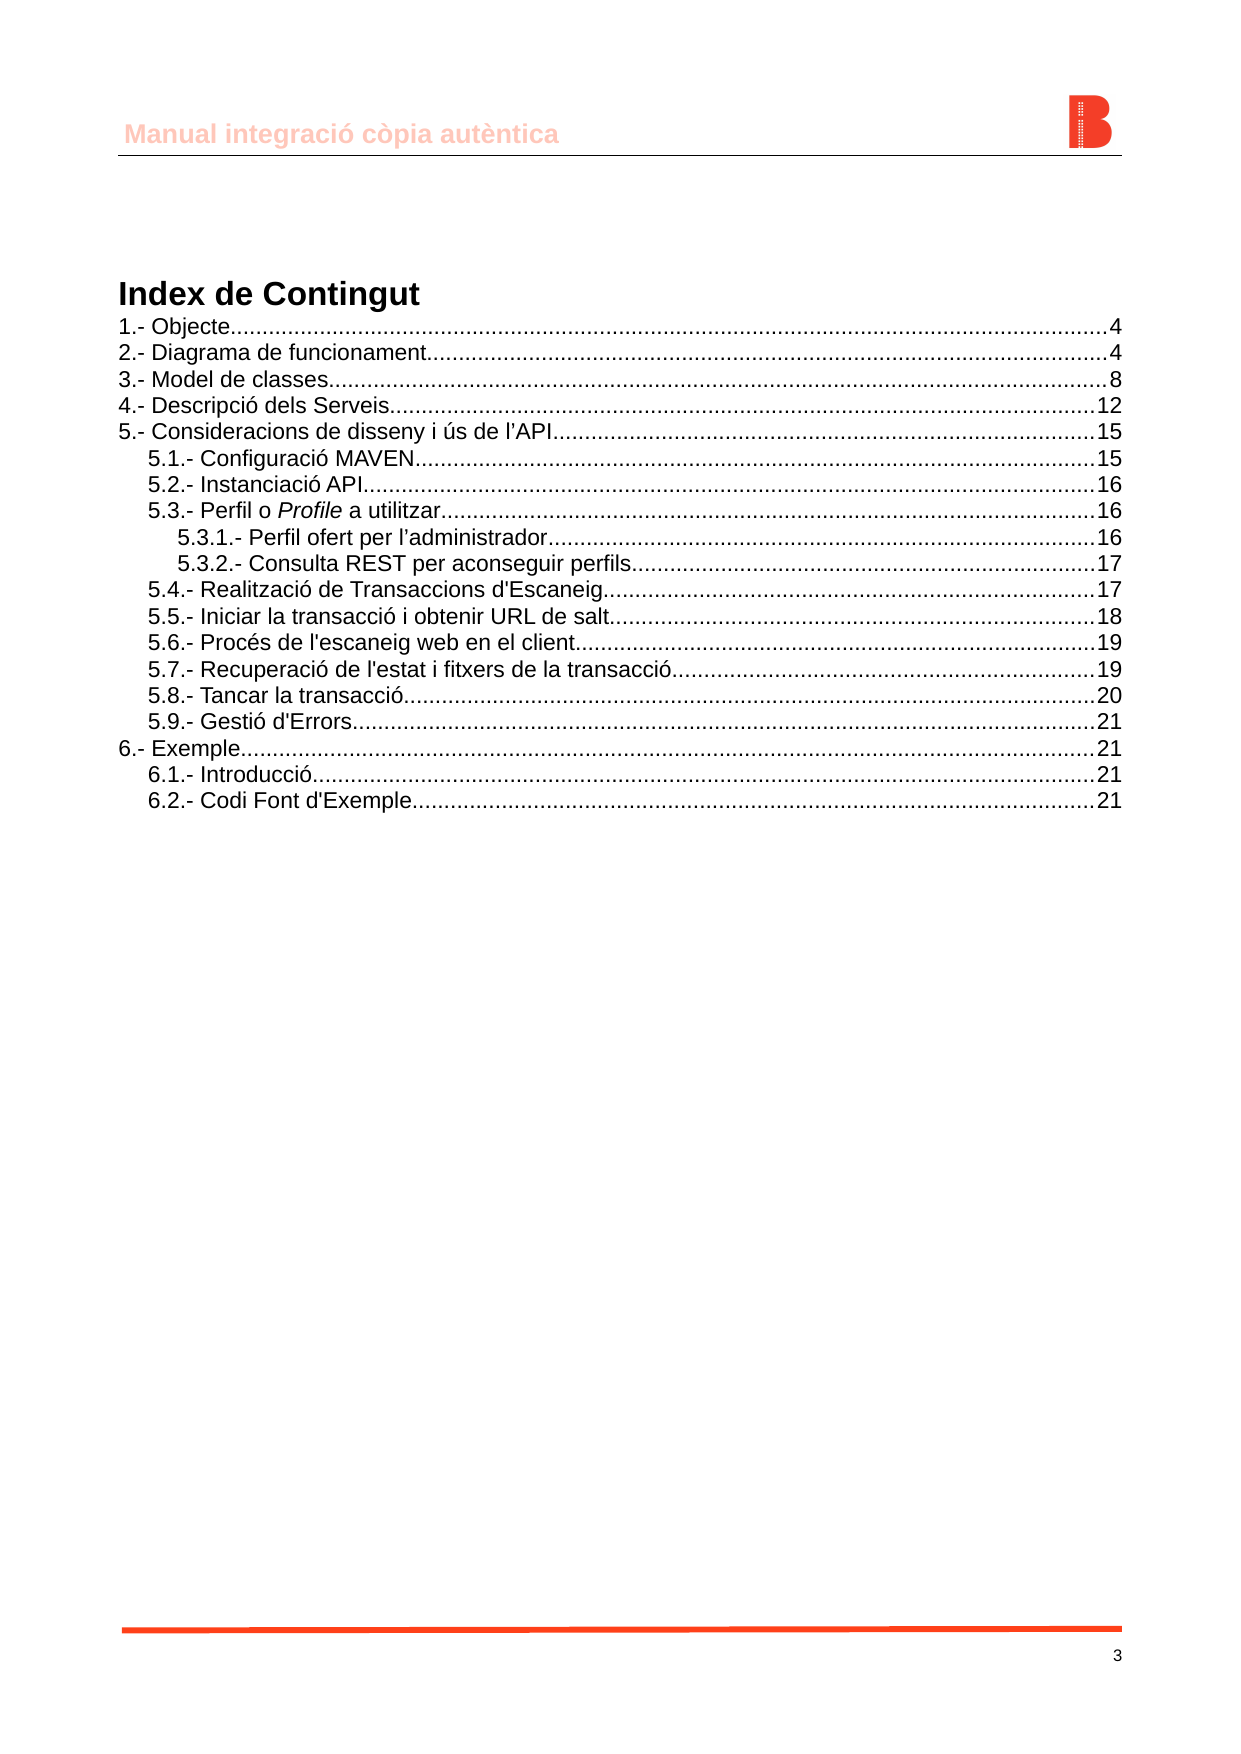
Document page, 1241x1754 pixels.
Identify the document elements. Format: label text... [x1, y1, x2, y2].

text 5.9.- Gestió d'Errors 21 [148, 708, 1122, 734]
text 5.8.- Tancar la transacció 20 [148, 682, 1122, 708]
text 5.3.2.- Consulta REST per aconseguir perfils 17 [177, 550, 1122, 576]
text 5.2.- Instanciació API 16 [148, 471, 1122, 497]
picture [1063, 94, 1117, 150]
text 5.- Consideracions de disseny i ús de l’API 15 [118, 418, 1122, 445]
text 5.3.1.- Perfil ofert per l’administrador 16 [177, 524, 1122, 550]
text 5.6.- Procés de l'escaneig web en el client 19 [148, 629, 1122, 656]
text 5.5.- Iniciar la transacció i obtenir URL de salt 18 [148, 603, 1122, 629]
text 5.7.- Recuperació de l'estat i fitxers de la transacció 19 [148, 656, 1122, 682]
text 6.2.- Codi Font d'Exemple 21 [148, 787, 1122, 814]
text 3.- Model de classes 8 [118, 366, 1122, 392]
text 6.- Exemple 21 [118, 734, 1122, 761]
text 1.- Objecte 4 [118, 313, 1122, 339]
text 5.4.- Realització de Transaccions d'Escaneig 17 [148, 576, 1122, 603]
text 6.1.- Introducció 21 [148, 761, 1122, 787]
text 4.- Descripció dels Serveis 12 [118, 392, 1122, 418]
text 5.3.- Perfil o Profile a utilitzar 16 [148, 497, 1122, 524]
text 2.- Diagrama de funcionament 4 [118, 339, 1122, 366]
text 5.1.- Configuració MAVEN 15 [148, 445, 1122, 471]
subtitle Index de Contingut [118, 274, 1122, 313]
